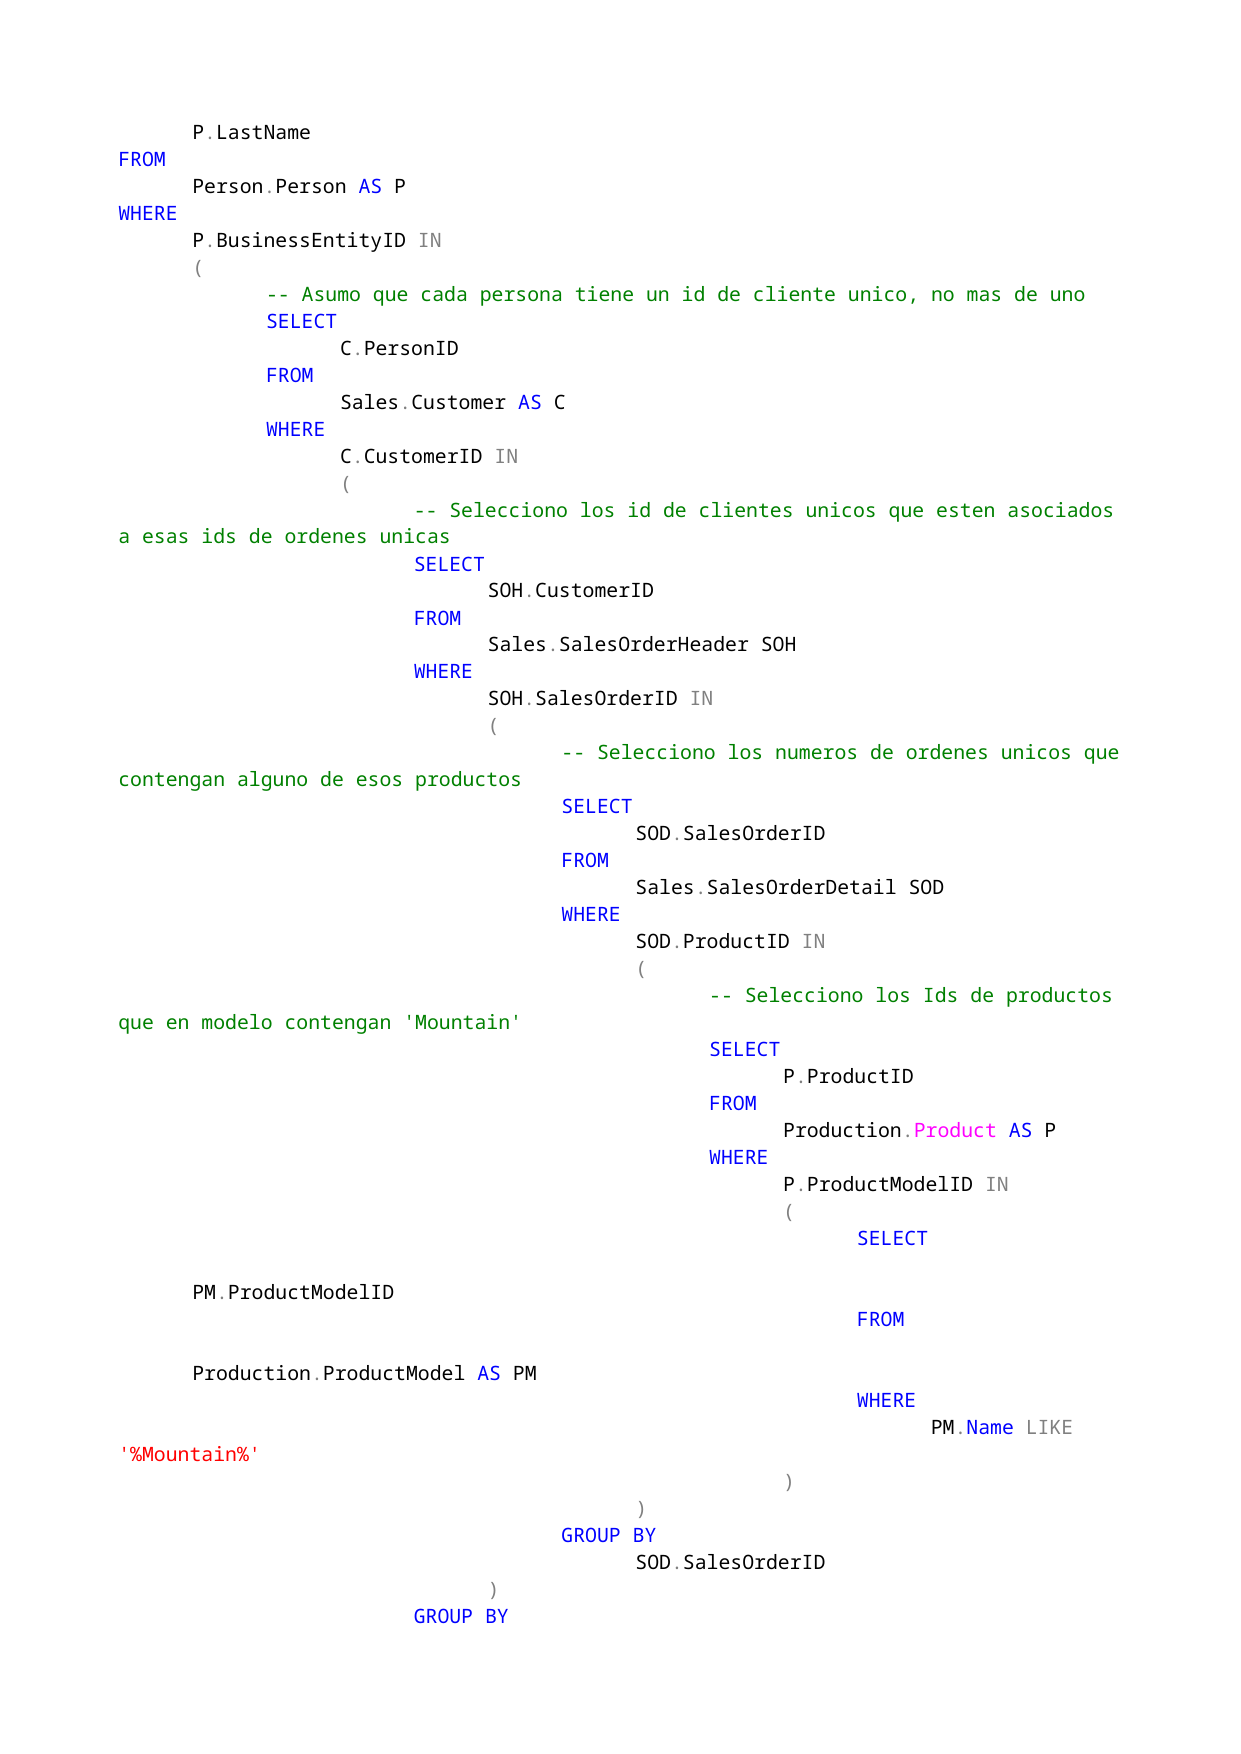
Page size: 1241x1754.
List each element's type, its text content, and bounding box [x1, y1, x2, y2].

text C.CustomerID IN [118, 442, 1122, 469]
text -- Selecciono los Ids de productos que en modelo contengan 'Mountain' [118, 981, 1122, 1035]
text -- Selecciono los id de clientes unicos que esten asociados a esas ids de ordenes unicas [118, 496, 1122, 550]
text PM.ProductModelID [118, 1251, 1122, 1305]
text Sales.SalesOrderHeader SOH [118, 631, 1122, 658]
text WHERE [118, 1143, 1122, 1170]
text FROM [118, 361, 1122, 388]
text Production.Product AS P [118, 1116, 1122, 1143]
text P.ProductID [118, 1062, 1122, 1089]
text SOH.CustomerID [118, 577, 1122, 604]
text SOD.SalesOrderID [118, 819, 1122, 847]
text WHERE [118, 199, 1122, 226]
text ) [118, 1494, 1122, 1521]
text WHERE [118, 415, 1122, 442]
text WHERE [118, 901, 1122, 927]
text -- Selecciono los numeros de ordenes unicos que contengan alguno de esos productos [118, 739, 1122, 793]
text WHERE [118, 1386, 1122, 1413]
text PM.Name LIKE '%Mountain%' [118, 1413, 1122, 1467]
text SOD.SalesOrderID [118, 1548, 1122, 1575]
text Production.ProductModel AS PM [118, 1332, 1122, 1386]
text ( [118, 253, 1122, 280]
text FROM [118, 1305, 1122, 1332]
text SELECT [118, 1224, 1122, 1251]
text Sales.SalesOrderDetail SOD [118, 873, 1122, 901]
text SELECT [118, 1035, 1122, 1062]
text C.PersonID [118, 334, 1122, 361]
text FROM [118, 604, 1122, 631]
text FROM [118, 847, 1122, 873]
text ( [118, 954, 1122, 981]
text ( [118, 1197, 1122, 1224]
text -- Asumo que cada persona tiene un id de cliente unico, no mas de uno [118, 280, 1122, 307]
text SELECT [118, 550, 1122, 577]
text P.LastName [118, 118, 1122, 145]
text P.ProductModelID IN [118, 1170, 1122, 1197]
text FROM [118, 1089, 1122, 1116]
text SELECT [118, 307, 1122, 334]
text SOD.ProductID IN [118, 927, 1122, 954]
text P.BusinessEntityID IN [118, 226, 1122, 253]
text ) [118, 1575, 1122, 1602]
text GROUP BY [118, 1521, 1122, 1548]
text ( [118, 712, 1122, 739]
text ( [118, 469, 1122, 496]
text Person.Person AS P [118, 172, 1122, 199]
text FROM [118, 145, 1122, 172]
text SELECT [118, 793, 1122, 819]
text WHERE [118, 658, 1122, 685]
text GROUP BY [118, 1602, 1122, 1629]
text SOH.SalesOrderID IN [118, 685, 1122, 712]
text Sales.Customer AS C [118, 388, 1122, 415]
text ) [118, 1467, 1122, 1494]
